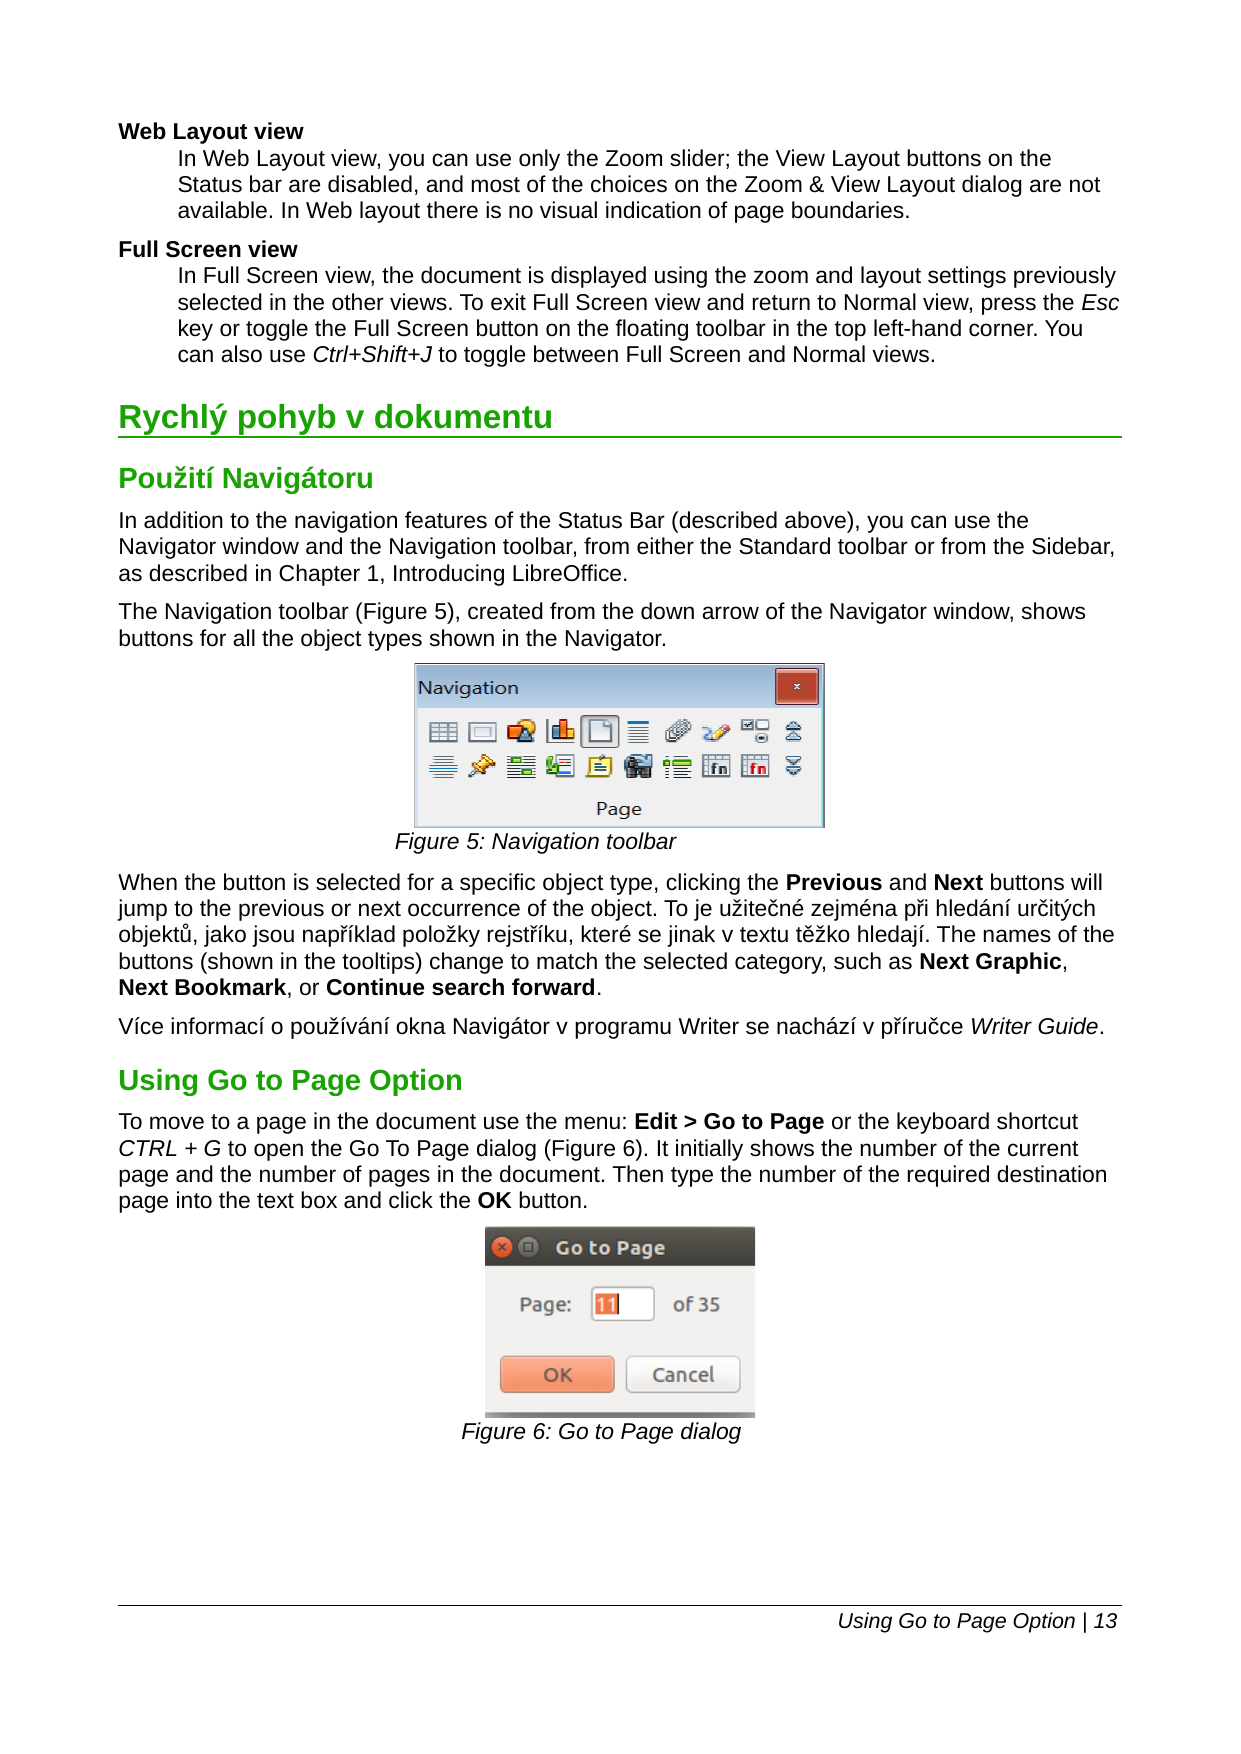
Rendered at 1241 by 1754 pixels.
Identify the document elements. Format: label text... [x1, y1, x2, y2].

subtitle Using Go to Page Option [118, 1063, 1122, 1097]
text In addition to the navigation features of the Status Bar (described above), you can use the Navigator window and the Navigation toolbar, from either the Standard toolbar or from the Sidebar, as described in Chapter 1, Introducing LibreOffice. [118, 507, 1122, 586]
picture [485, 1226, 756, 1418]
text Více informací o používání okna Navigátor v programu Writer se nachází v příručce Writer Guide. [118, 1013, 1122, 1039]
text In Full Screen view, the document is displayed using the zoom and layout settings previously selected in the other views. To exit Full Screen view and return to Normal view, press the Esc key or toggle the Full Screen button on the floating toolbar in the top left-hand corner. You can also use Ctrl+Shift+J to toggle between Full Screen and Normal views. [177, 262, 1122, 368]
text Full Screen view [118, 236, 1122, 262]
text Web Layout view [118, 118, 1122, 144]
subtitle Rychlý pohyb v dokumentu [118, 397, 1122, 436]
text Figure 5: Navigation toolbar [394, 663, 846, 854]
picture [414, 663, 826, 828]
text When the button is selected for a specific object type, clicking the Previous and Next buttons will jump to the previous or next occurrence of the object. To je užitečné zejména při hledání určitých objektů, jako jsou například položky rejstříku, které se jinak v textu těžko hledají. The names of the buttons (shown in the tooltips) change to match the selected category, such as Next Graphic, Next Bookmark, or Continue search forward. [118, 869, 1122, 1001]
text Figure 6: Go to Page dialog [461, 1226, 779, 1444]
text To move to a page in the document use the menu: Edit > Go to Page or the keyboard shortcut CTRL + G to open the Go To Page dialog (Figure 6). It initially shows the number of the current page and the number of pages in the document. Then type the number of the required destination page into the text box and click the OK button. [118, 1108, 1122, 1214]
text In Web Layout view, you can use only the Zoom slider; the View Layout buttons on the Status bar are disabled, and most of the choices on the Zoom & View Layout dialog are not available. In Web layout there is no visual indication of page boundaries. [177, 144, 1122, 223]
subtitle Použití Navigátoru [118, 461, 1122, 495]
text The Navigation toolbar (Figure 5), created from the down arrow of the Navigator window, shows buttons for all the object types shown in the Navigator. [118, 598, 1122, 651]
